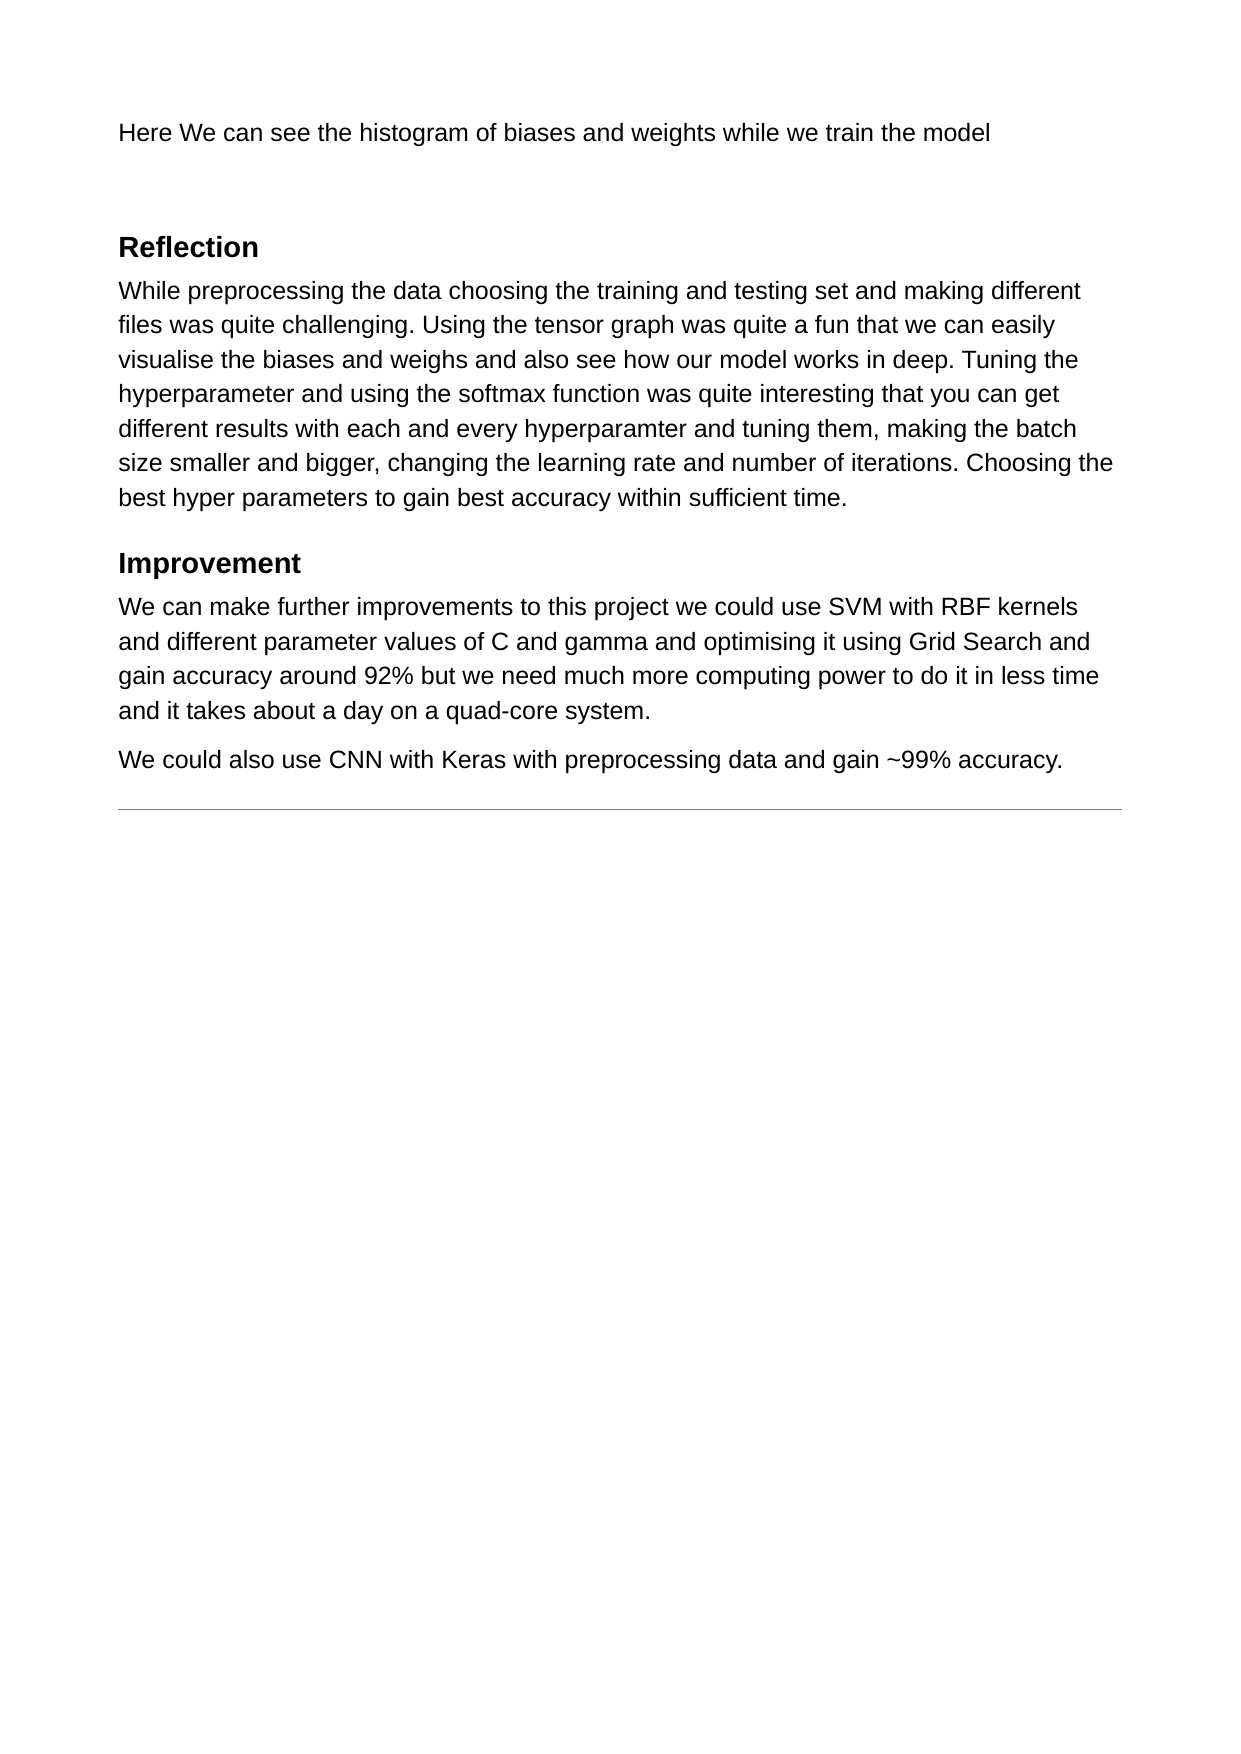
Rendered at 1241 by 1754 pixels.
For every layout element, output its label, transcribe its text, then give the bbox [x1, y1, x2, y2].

text We could also use CNN with Keras with preprocessing data and gain ~99% accuracy. [118, 745, 1122, 774]
text While preprocessing the data choosing the training and testing set and making different files was quite challenging. Using the tensor graph was quite a fun that we can easily visualise the biases and weighs and also see how our model works in deep. Tuning the hyperparameter and using the softmax function was quite interesting that you can get different results with each and every hyperparamter and tuning them, making the batch size smaller and bigger, changing the learning rate and number of iterations. Choosing the best hyper parameters to gain best accuracy within sufficient time. [118, 276, 1122, 511]
subtitle Reflection [118, 230, 1122, 263]
subtitle Improvement [118, 546, 1122, 580]
subtitle Here We can see the histogram of biases and weights while we train the model [118, 118, 1122, 147]
text We can make further improvements to this project we could use SVM with RBF kernels and different parameter values of C and gamma and optimising it using Grid Search and gain accuracy around 92% but we need much more computing power to do it in less time and it takes about a day on a quad-core system. [118, 592, 1122, 724]
